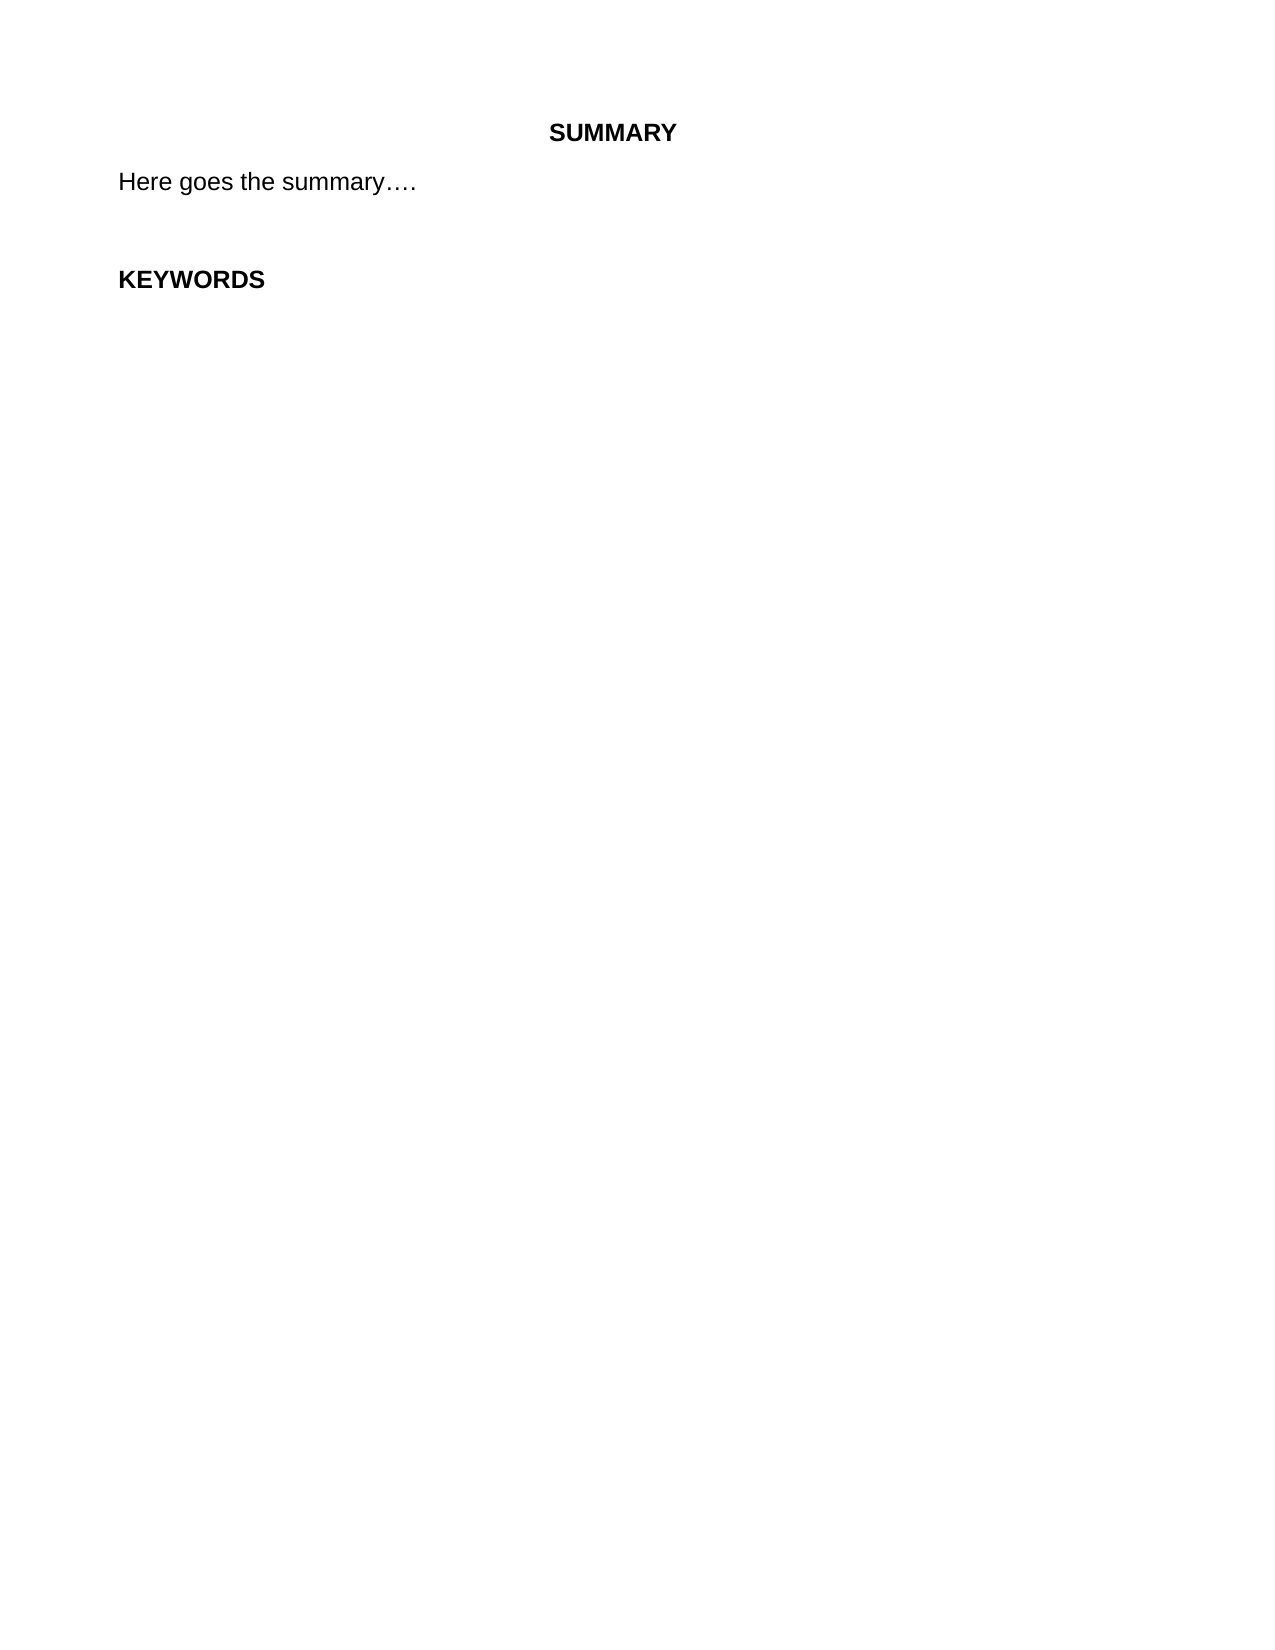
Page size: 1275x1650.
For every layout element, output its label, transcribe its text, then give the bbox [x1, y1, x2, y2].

text KEYWORDS [118, 265, 1108, 294]
text Here goes the summary…. [118, 167, 1108, 196]
text SUMMARY [118, 118, 1108, 147]
